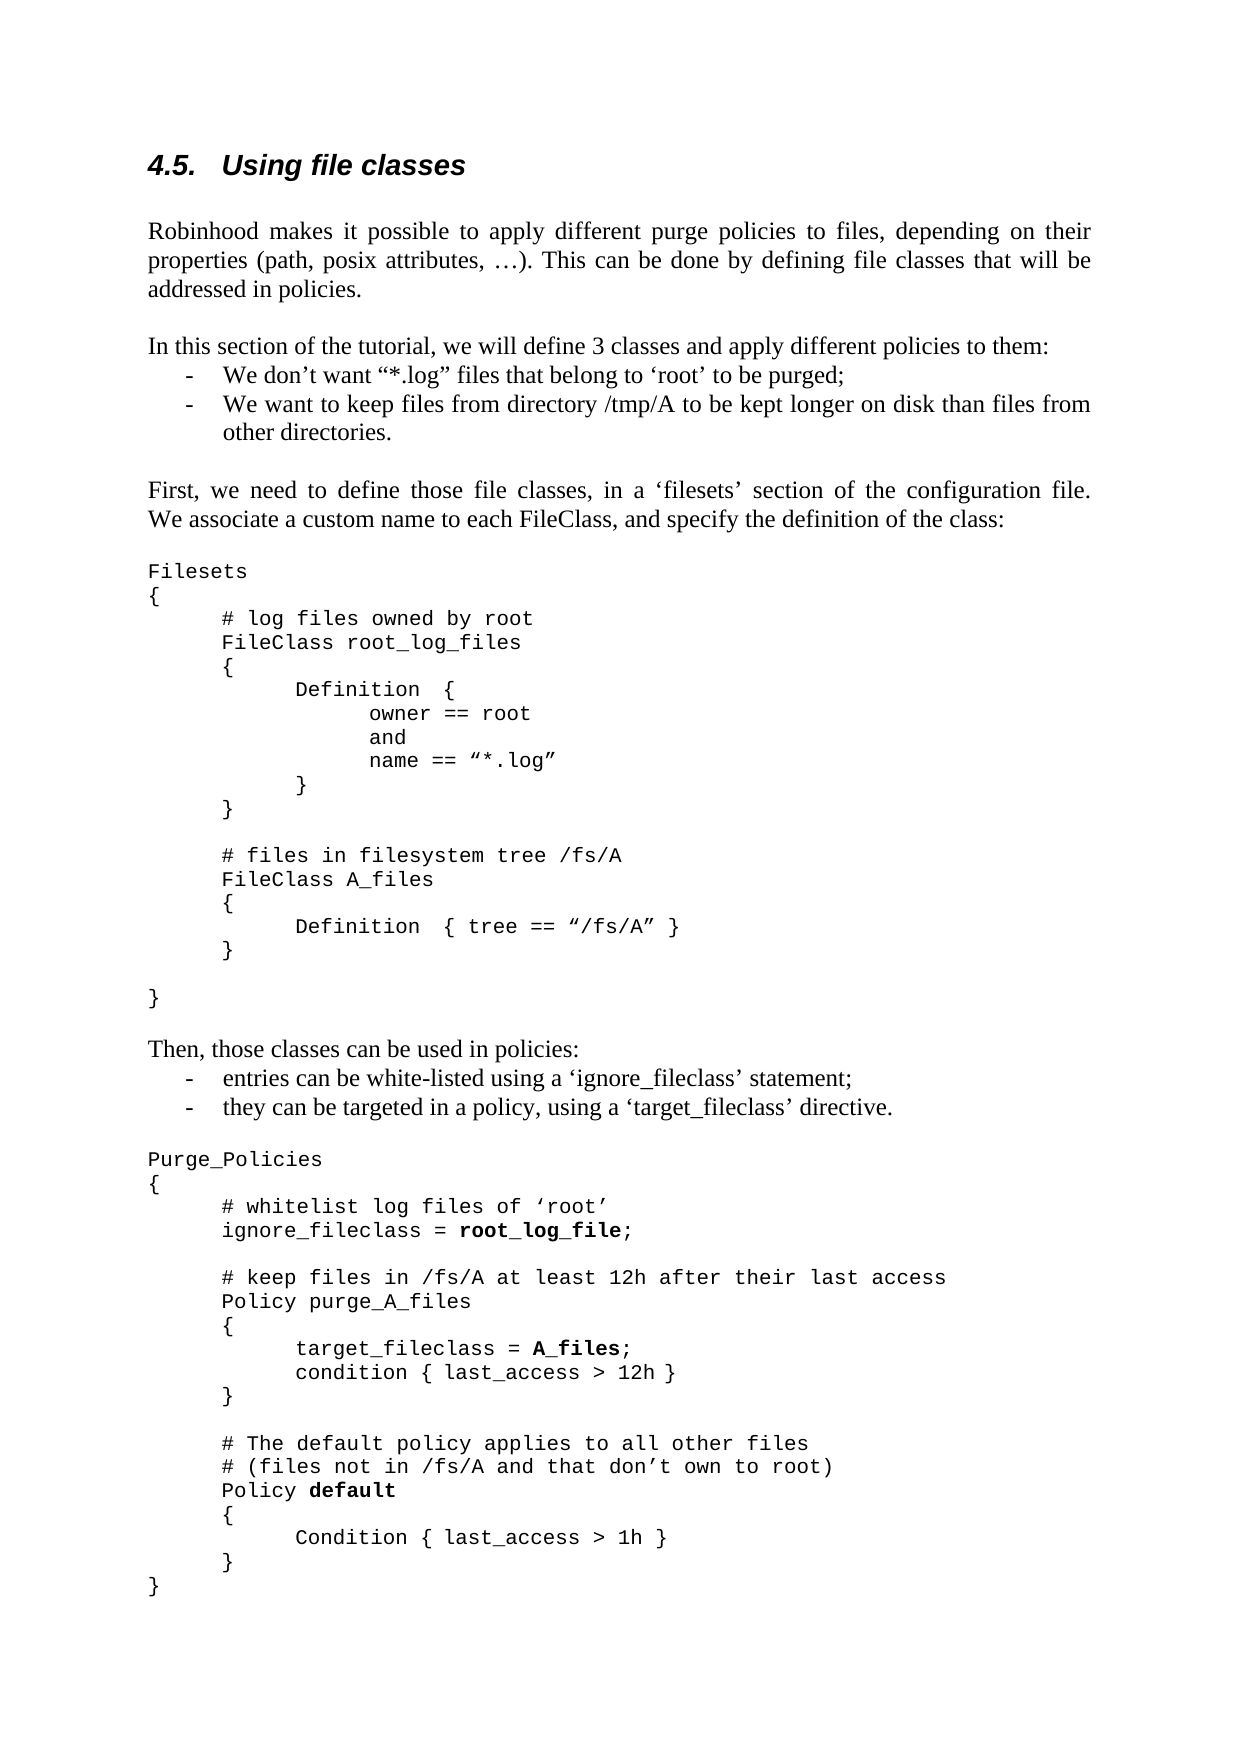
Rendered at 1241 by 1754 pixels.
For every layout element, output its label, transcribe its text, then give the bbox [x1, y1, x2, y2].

text First, we need to define those file classes, in a ‘filesets’ section of the configuration file. We associate a custom name to each FileClass, and specify the definition of the class: [148, 475, 1093, 532]
text # The default policy applies to all other files [148, 1433, 1093, 1456]
text { [148, 656, 1093, 679]
text Policy default [148, 1480, 1093, 1504]
text and [369, 727, 1093, 750]
text FileClass A_files [148, 868, 1093, 892]
text { [148, 892, 1093, 916]
text } [148, 798, 1093, 821]
text Definition { tree == “/fs/A” } [148, 916, 1093, 939]
text Then, those classes can be used in policies: [148, 1034, 1093, 1063]
text { [148, 1314, 1093, 1338]
list We don’t want “*.log” files that belong to ‘root’ to be purged; [185, 360, 1093, 389]
text owner == root [295, 703, 1093, 727]
text } [148, 939, 1093, 963]
text # (files not in /fs/A and that don’t own to root) [148, 1456, 1093, 1480]
subtitle Using file classes [148, 148, 1093, 181]
text Filesets [148, 561, 1093, 585]
list We want to keep files from directory /tmp/A to be kept longer on disk than files from other directories. [185, 389, 1093, 446]
text Robinhood makes it possible to apply different purge policies to files, depending on their properties (path, posix attributes, …). This can be done by defining file classes that will be addressed in policies. [148, 216, 1093, 302]
text name == “*.log” [369, 750, 1093, 774]
text { [148, 1504, 1093, 1527]
text FileClass root_log_files [148, 632, 1093, 656]
text } [148, 987, 1093, 1010]
text Condition { last_access > 1h } [148, 1527, 1093, 1551]
text target_fileclass = A_files; [148, 1338, 1093, 1362]
text Purge_Policies [148, 1149, 1093, 1173]
text Definition { [148, 679, 1093, 703]
text } [148, 1575, 1093, 1598]
text # log files owned by root [148, 608, 1093, 632]
text } [148, 1551, 1093, 1575]
text # whitelist log files of ‘root’ [148, 1196, 1093, 1220]
text { [148, 1173, 1093, 1196]
text { [148, 585, 1093, 608]
text Policy purge_A_files [148, 1291, 1093, 1314]
text ignore_fileclass = root_log_file; [148, 1220, 1093, 1244]
text # keep files in /fs/A at least 12h after their last access [148, 1267, 1093, 1291]
text In this section of the tutorial, we will define 3 classes and apply different policies to them: [148, 331, 1093, 360]
text } [148, 1386, 1093, 1409]
text } [221, 774, 1093, 798]
list they can be targeted in a policy, using a ‘target_fileclass’ directive. [185, 1092, 1093, 1120]
list entries can be white-listed using a ‘ignore_fileclass’ statement; [185, 1063, 1093, 1092]
text condition { last_access > 12h } [148, 1362, 1093, 1386]
text # files in filesystem tree /fs/A [148, 845, 1093, 868]
